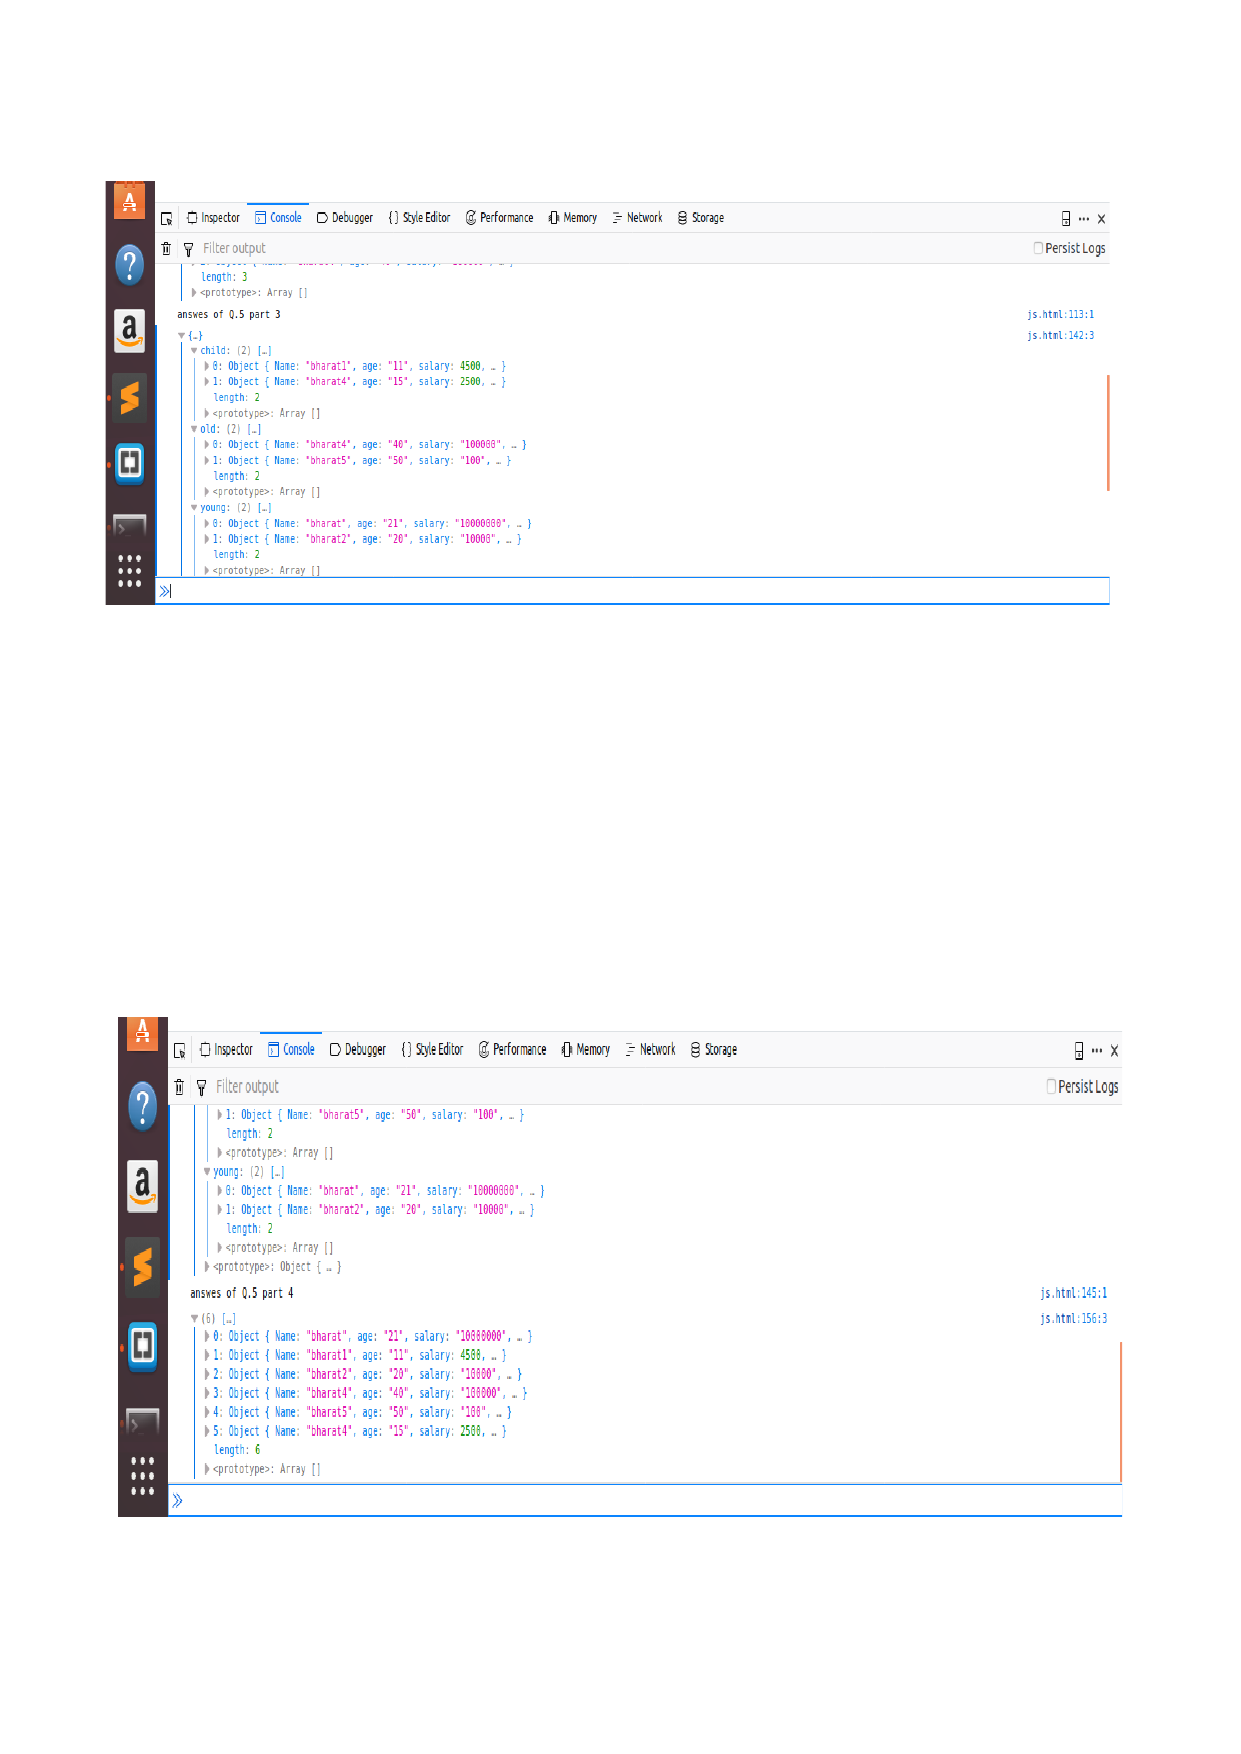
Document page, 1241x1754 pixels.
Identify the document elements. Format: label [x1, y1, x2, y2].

picture [105, 181, 1110, 605]
picture [118, 1017, 1123, 1517]
